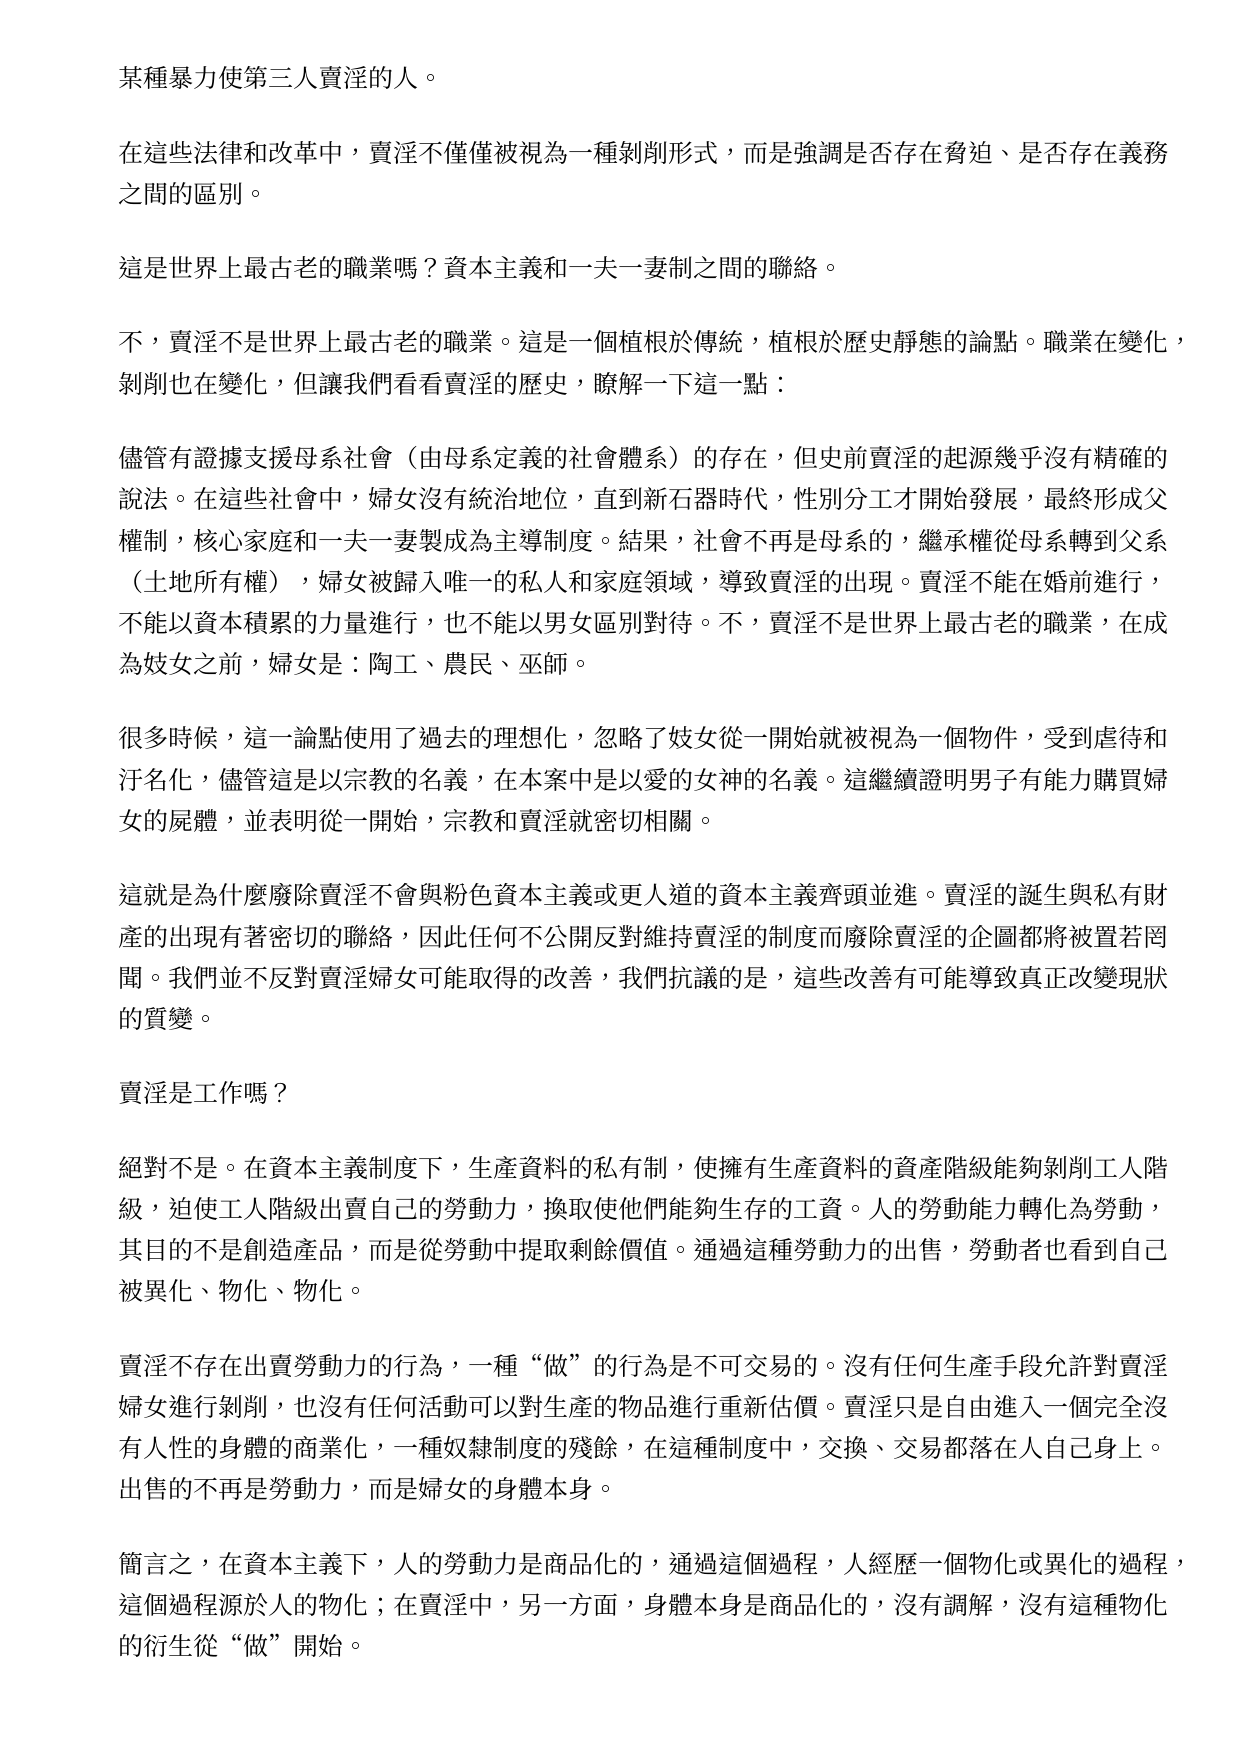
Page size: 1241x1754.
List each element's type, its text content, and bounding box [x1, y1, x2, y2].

text https://www.redspark.nu/wp-content/uploads/2021/03/pmltx-800x445.jpg 2021-03-02T10:17:10+00:00 C、 基斯特勒 ['P（ML）T'，'賣淫'] [“帝國主義國家”，“無產階級女權主義”，“西班牙”，“理論”] https://www.redspark.nu/en/proletarian-femalism/mars-lenist-workers-party-spain-analysis-of-賣淫/ 女人不會選擇賣淫。 賣淫是而且一直是職業婦女遭受壓迫的最具侵略性和最明顯的表現，同時也是一種意識形態工具，使男女關係中的等級制度得以再生產，使婦女絕對商業化、物件化和非人化。這就是為什麼賣淫問題不完全涉及賣淫婦女，而是涉及我們作為一個階級的鬥爭中的所有婦女——作為可能被出賣的主體——和男子。 正是處於極度不穩定和脆弱境地的婦女落入賣淫之手，這不是巧合，這就是為什麼我們要強調三個相關問題，一方面是關於“自由賣淫”的統計數字，另一方面是賣淫與移徙和跨恐懼症的關係。 據統計，10名婦女中有8人違背自己的意願從事賣淫活動，特別是為性剝削而販賣人口的受害者，但販賣人口是性剝削的最終表現形式，我們不應將其作為唯一的義務形式。許多妓女來自販運網路，其他人由於生活在經濟狀況而被迫賣淫。即使這種所謂的“自由賣淫”存在，賣淫消費的擴大也會與那些“想自己賣淫”的少數人發生衝突。在賣淫問題上，我們常常忘記這些婦女的背景以及她們可能因賣淫而產生的心理問題。已經提供的關於妓女心理健康的資料清楚地表明瞭她們所處的持續暴力狀況。一方面，我們必須反對販賣人口是強迫婦女賣淫的唯一途徑的觀點；另一方面，我們必須反對人們普遍認為有相當數量的妓女是因為她們想賣淫而賣淫的觀點。 關於人口販運問題，必須指出的是，在國際一級，根據毒品和犯罪問題辦公室關於人口販運問題的報告，我們看到，人口販運流動不是任意發生的，實際上是人口從最貧窮國家流向最富有國家。在被發現的販運人口受害者中，婦女佔一半。婦女的比例在下降，而受害者的比例在上升（被販賣女孩的比例上升了10%以上，而婦女的比例下降了25%）。在歐洲，80%的人口販運受害者是婦女，95%的人口販運是為了性剝削，其中大多數來自歐洲國家。 西班牙是販賣婦女進行性剝削的主要目的地；國家總檢察長辦公室的外國人股統計，2013-2018年間，販賣婦女的受害者超過1000人，其中10%是未成年人。 在移徙與賣淫的關係方面，我們注意到，這些人口販運受害者通常來自歐洲國家（羅馬尼亞、保加利亞、波蘭、匈牙利）和不同大陸的國家（奈及利亞、巴西、中國、越南、俄羅斯）。販賣人口受害者融入社會受到幾個問題的阻礙：首先，受害者在全國或境外不斷流動，此外，資源匱乏、語言知識匱乏、教育水平低下，如果有工作的可能，就會受到這些因素的阻礙問題或被人販子敲詐，使被害人恐懼。變性人社群也存在找工作的障礙，變性婦女更多地被排除在勞動力市場之外，這導致她們賣淫。80%的變性人失業。 從賣淫的法律狀況來看，西班牙的賣淫在法律上是沒有定義的，既不合法也不非法；因此，一方面，歸類為“自願和自由從事”的賣淫不被視為犯罪行為；另一方面，作為皮條客，這種剝削背後的商人，被認為是一種犯罪（脅迫或非脅迫），但在1995年刑法改革後，“非脅迫”拉皮條被作為一種犯罪加以禁止，因此，通過有利可圖的手段進行賣淫中介不受懲罰，除非在脅迫的情況下，妓院開始在媒體上登廣告。有幾項改革，例如2003年和2015年的改革，主張懲罰那些使用某種暴力使第三人賣淫的人。 在這些法律和改革中，賣淫不僅僅被視為一種剝削形式，而是強調是否存在脅迫、是否存在義務之間的區別。 這是世界上最古老的職業嗎？資本主義和一夫一妻制之間的聯絡。 不，賣淫不是世界上最古老的職業。這是一個植根於傳統，植根於歷史靜態的論點。職業在變化，剝削也在變化，但讓我們看看賣淫的歷史，瞭解一下這一點： 儘管有證據支援母系社會（由母系定義的社會體系）的存在，但史前賣淫的起源幾乎沒有精確的說法。在這些社會中，婦女沒有統治地位，直到新石器時代，性別分工才開始發展，最終形成父權制，核心家庭和一夫一妻製成為主導制度。結果，社會不再是母系的，繼承權從母系轉到父系（土地所有權），婦女被歸入唯一的私人和家庭領域，導致賣淫的出現。賣淫不能在婚前進行，不能以資本積累的力量進行，也不能以男女區別對待。不，賣淫不是世界上最古老的職業，在成為妓女之前，婦女是：陶工、農民、巫師。 很多時候，這一論點使用了過去的理想化，忽略了妓女從一開始就被視為一個物件，受到虐待和汙名化，儘管這是以宗教的名義，在本案中是以愛的女神的名義。這繼續證明男子有能力購買婦女的屍體，並表明從一開始，宗教和賣淫就密切相關。 這就是為什麼廢除賣淫不會與粉色資本主義或更人道的資本主義齊頭並進。賣淫的誕生與私有財產的出現有著密切的聯絡，因此任何不公開反對維持賣淫的制度而廢除賣淫的企圖都將被置若罔聞。我們並不反對賣淫婦女可能取得的改善，我們抗議的是，這些改善有可能導致真正改變現狀的質變。 賣淫是工作嗎？ 絕對不是。在資本主義制度下，生產資料的私有制，使擁有生產資料的資產階級能夠剝削工人階級，迫使工人階級出賣自己的勞動力，換取使他們能夠生存的工資。人的勞動能力轉化為勞動，其目的不是創造產品，而是從勞動中提取剩餘價值。通過這種勞動力的出售，勞動者也看到自己被異化、物化、物化。 賣淫不存在出賣勞動力的行為，一種“做”的行為是不可交易的。沒有任何生產手段允許對賣淫婦女進行剝削，也沒有任何活動可以對生產的物品進行重新估價。賣淫只是自由進入一個完全沒有人性的身體的商業化，一種奴隸制度的殘餘，在這種制度中，交換、交易都落在人自己身上。出售的不再是勞動力，而是婦女的身體本身。 簡言之，在資本主義下，人的勞動力是商品化的，通過這個過程，人經歷一個物化或異化的過程，這個過程源於人的物化；在賣淫中，另一方面，身體本身是商品化的，沒有調解，沒有這種物化的衍生從“做”開始。 我們認為，在一個沒有剝削的世界裡，男女之間確實存在著真正的平等和團結的關係，沒有人會考慮為了錢而進入另一個人的身體，也沒有人會允許。 調節主義和自由。 對賣淫婦女來說，管制主義是最有利的選擇，它主張使她們的處境合法化，並使她們與任何其他工人享有平等的權利——加入工會、捐款、病假、保護客戶。儘管這些目標本身是合理的，但證據向我們展示了一個截然不同的現實。世界各地所謂的妓女工會都是由皮條客或妓院老闆經營的，實際上並不能改變妓女的生活，而皮條客卻成了商人。這方面的一個很好的例子是20世紀70年代在美國建立的第一個妓女聯盟COYOTE。十年後的1981年，妓女只佔其會員的3%。 [118, 59, 1181, 1663]
